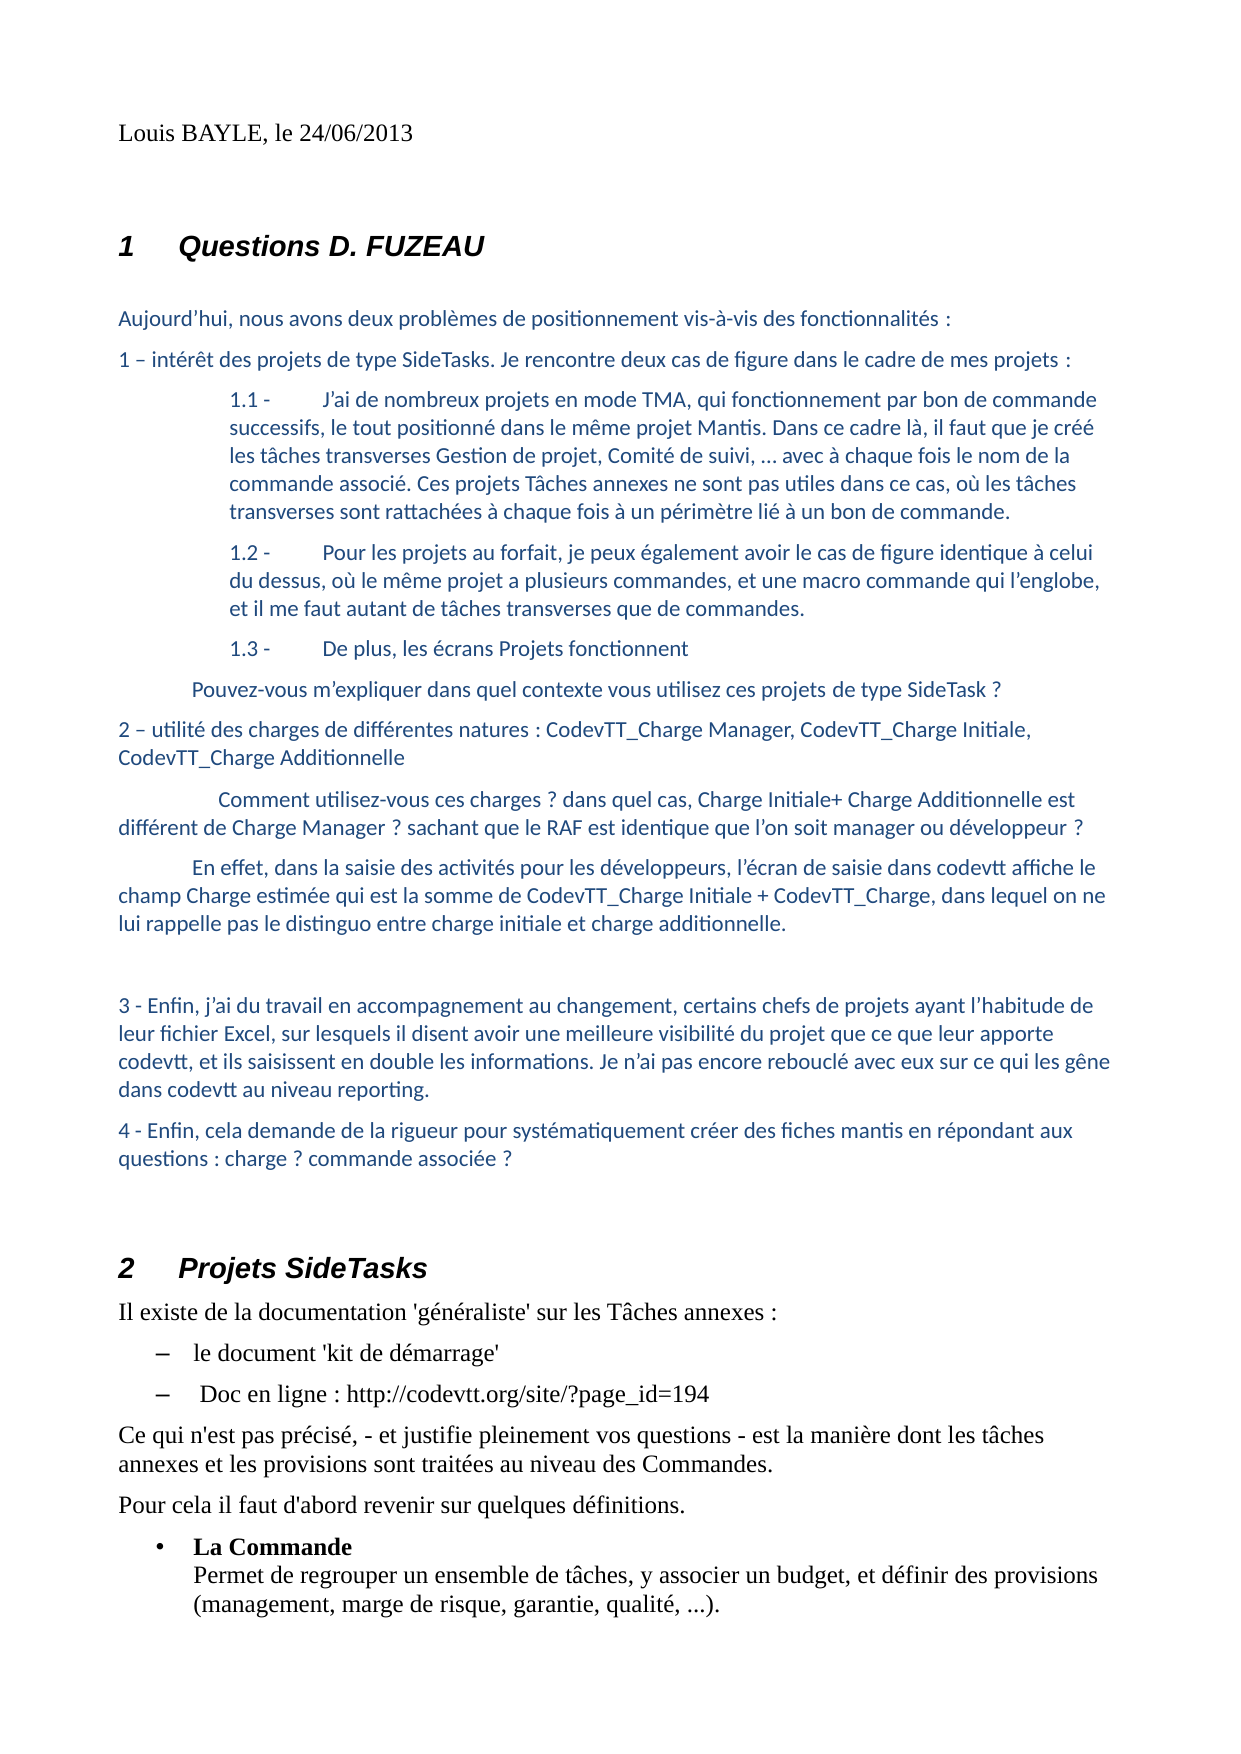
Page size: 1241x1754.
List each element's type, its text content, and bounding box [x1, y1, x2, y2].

list Doc en ligne : http://codevtt.org/site/?page_id=194 [156, 1379, 1122, 1408]
text 1.3 - De plus, les écrans Projets fonctionnent [229, 634, 1122, 662]
text Ce qui n'est pas précisé, - et justifie pleinement vos questions - est la manière dont les tâches annexes et les provisions sont traitées au niveau des Commandes. [118, 1421, 1122, 1478]
text 2 – utilité des charges de différentes natures : CodevTT_Charge Manager, CodevTT_Charge Initiale, CodevTT_Charge Additionnelle [118, 715, 1122, 771]
text 1.1 - J’ai de nombreux projets en mode TMA, qui fonctionnement par bon de commande successifs, le tout positionné dans le même projet Mantis. Dans ce cadre là, il faut que je créé les tâches transverses Gestion de projet, Comité de suivi, … avec à chaque fois le nom de la commande associé. Ces projets Tâches annexes ne sont pas utiles dans ce cas, où les tâches transverses sont rattachées à chaque fois à un périmètre lié à un bon de commande. [229, 385, 1122, 525]
text Aujourd’hui, nous avons deux problèmes de positionnement vis-à-vis des fonctionnalités : [118, 304, 1122, 332]
text 1 – intérêt des projets de type SideTasks. Je rencontre deux cas de figure dans le cadre de mes projets : [118, 345, 1122, 373]
list le document 'kit de démarrage' [156, 1338, 1122, 1367]
text 4 - Enfin, cela demande de la rigueur pour systématiquement créer des fiches mantis en répondant aux questions : charge ? commande associée ? [118, 1116, 1122, 1172]
subtitle Questions D. FUZEAU [118, 229, 1122, 263]
text En effet, dans la saisie des activités pour les développeurs, l’écran de saisie dans codevtt affiche le champ Charge estimée qui est la somme de CodevTT_Charge Initiale + CodevTT_Charge, dans lequel on ne lui rappelle pas le distinguo entre charge initiale et charge additionnelle. [118, 853, 1122, 938]
text 1.2 - Pour les projets au forfait, je peux également avoir le cas de figure identique à celui du dessus, où le même projet a plusieurs commandes, et une macro commande qui l’englobe, et il me faut autant de tâches transverses que de commandes. [229, 538, 1122, 622]
subtitle Projets SideTasks [118, 1251, 1122, 1284]
text Pouvez-vous m’expliquer dans quel contexte vous utilisez ces projets de type SideTask ? [192, 675, 1122, 703]
text 3 - Enfin, j’ai du travail en accompagnement au changement, certains chefs de projets ayant l’habitude de leur fichier Excel, sur lesquels il disent avoir une meilleure visibilité du projet que ce que leur apporte codevtt, et ils saisissent en double les informations. Je n’ai pas encore rebouclé avec eux sur ce qui les gêne dans codevtt au niveau reporting. [118, 991, 1122, 1103]
text Comment utilisez-vous ces charges ? dans quel cas, Charge Initiale+ Charge Additionnelle est différent de Charge Manager ? sachant que le RAF est identique que l’on soit manager ou développeur ? [118, 784, 1122, 841]
text Louis BAYLE, le 24/06/2013 [118, 118, 1122, 147]
text Il existe de la documentation 'généraliste' sur les Tâches annexes : [118, 1297, 1122, 1326]
list La Commande Permet de regrouper un ensemble de tâches, y associer un budget, et définir des provisions (management, marge de risque, garantie, qualité, ...). [156, 1532, 1122, 1618]
text Pour cela il faut d'abord revenir sur quelques définitions. [118, 1491, 1122, 1519]
